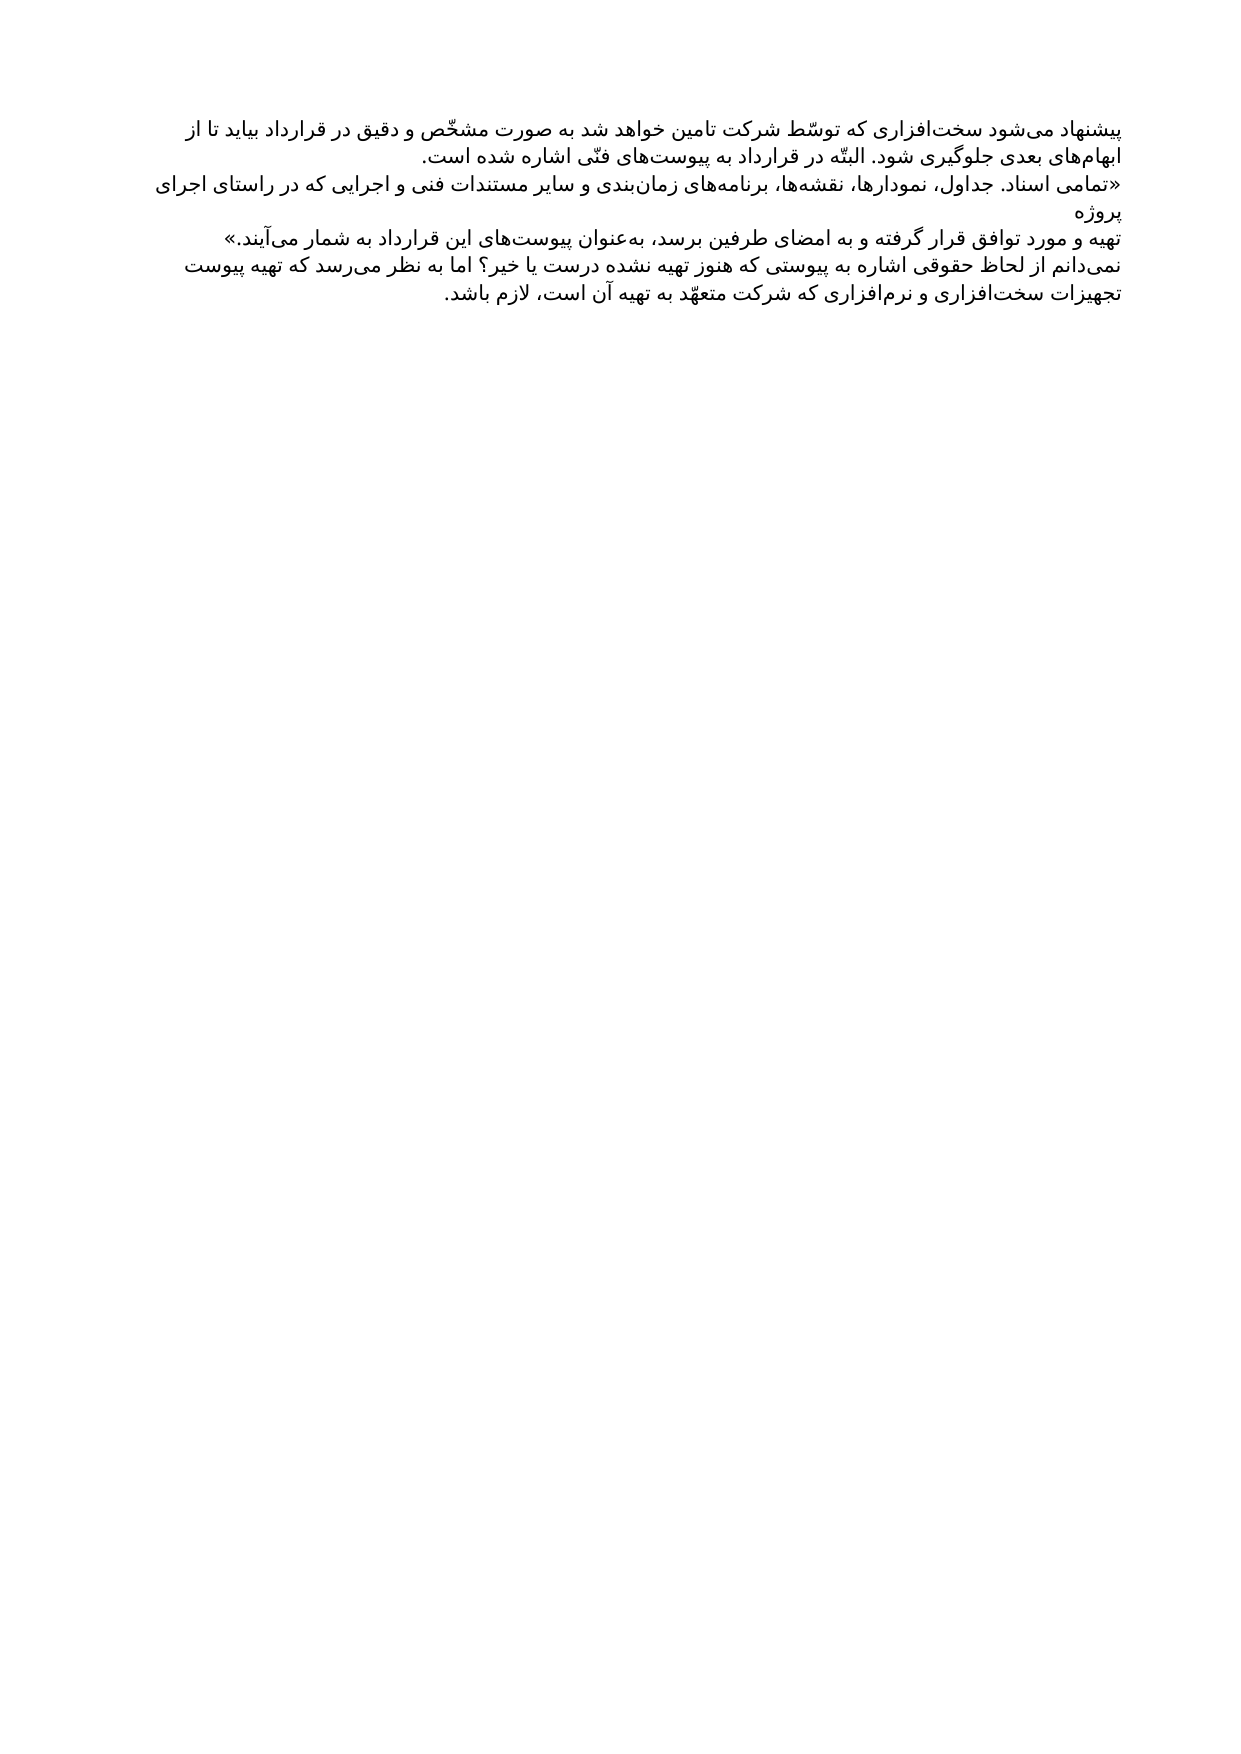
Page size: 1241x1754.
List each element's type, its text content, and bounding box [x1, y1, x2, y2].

text تهیه و مورد توافق قرار گرفته و به امضای طرفین برسد، به‌عنوان پیوست‌های این قرارداد به شمار می‌آیند.» [118, 227, 1122, 254]
text پیشنهاد می‌شود سخت‌افزاری که توسّط شرکت تامین خواهد شد به صورت مشخّص و دقیق در قرارداد بیاید تا از ابهام‌های بعدی جلوگیری شود. البتّه در قرارداد به پیوست‌های فنّی اشاره شده است. [118, 118, 1122, 172]
text نمی‌دانم از لحاظ حقوقی اشاره به پیوستی که هنوز تهیه نشده درست یا خیر؟ اما به نظر می‌رسد که تهیه پیوست تجهیزات سخت‌افزاری و نرم‌افزاری که شرکت متعهّد به تهیه آن است، لازم باشد. [118, 254, 1122, 308]
text «تمامی اسناد. جداول، نمودارها، نقشه‌ها، برنامه‌های زمان‌بندی و سایر مستندات فنی و اجرایی که در راستای اجرای پروژه [118, 172, 1122, 227]
